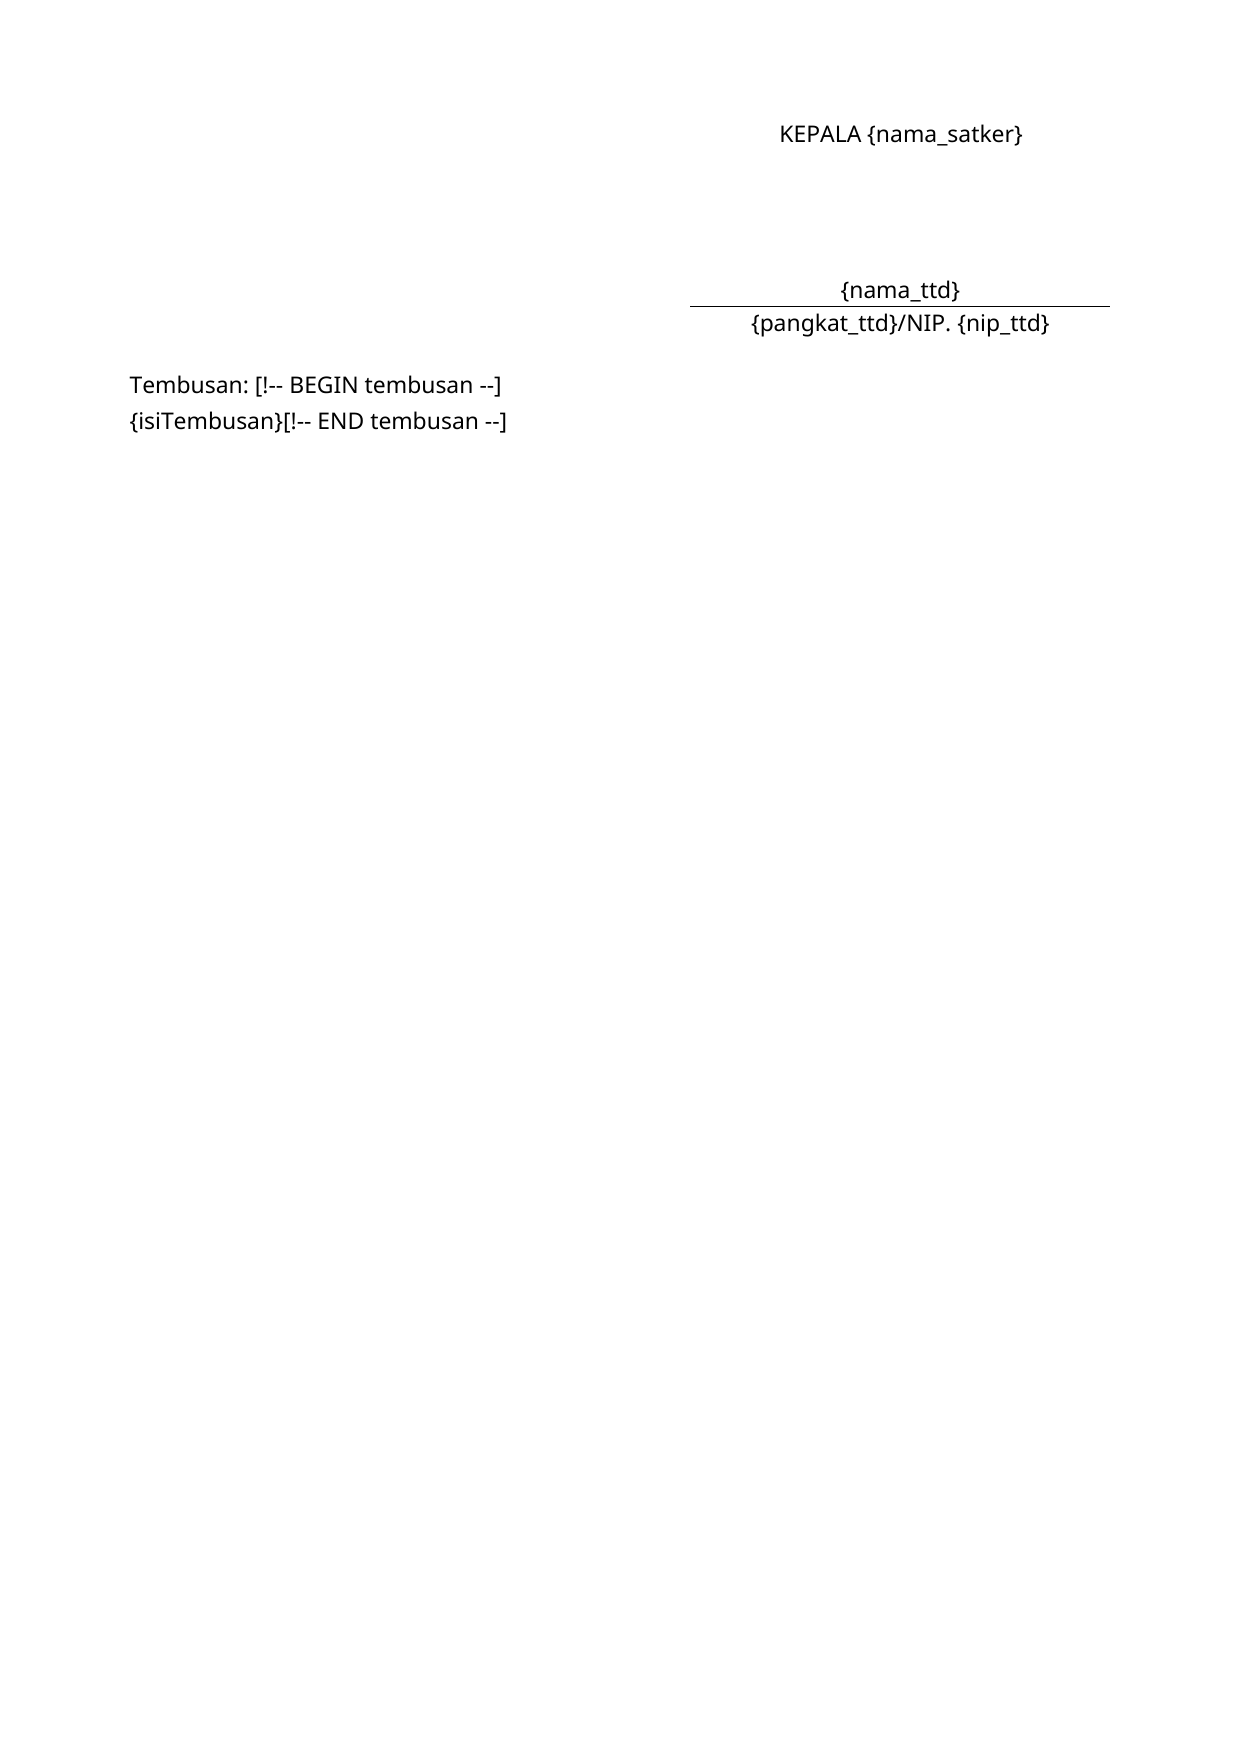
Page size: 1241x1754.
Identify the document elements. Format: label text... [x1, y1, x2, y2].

table_cell Tembusan: [!-- BEGIN tembusan --] {isiTembusan}[!-- END tembusan --] [118, 369, 1117, 436]
table_header {nama_ttd} [690, 274, 1110, 306]
table_cell [118, 181, 1117, 274]
table_header KEPALA {nama_satker} [690, 118, 1112, 149]
table_cell {pangkat_ttd}/NIP. {nip_ttd} [690, 307, 1110, 338]
table_cell [118, 118, 1117, 181]
table_cell [118, 274, 1117, 369]
